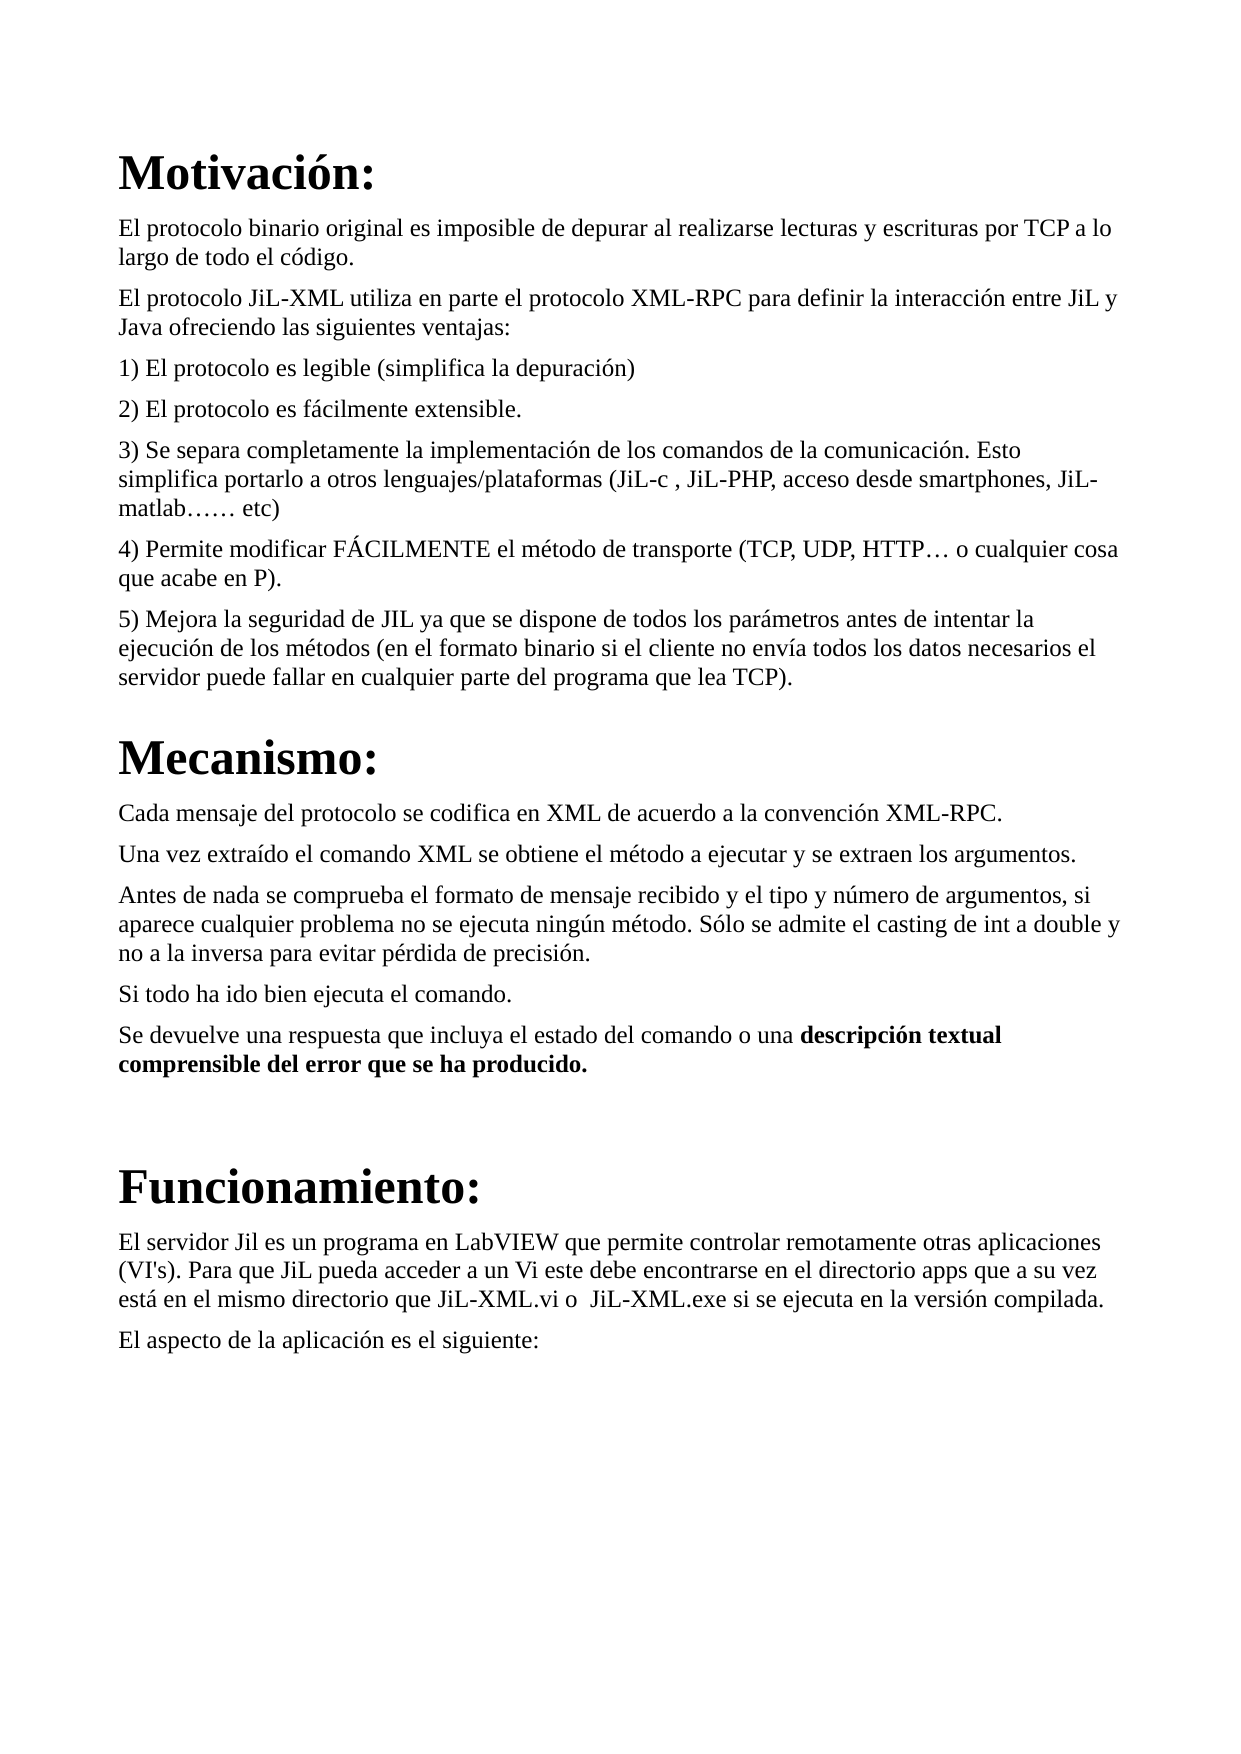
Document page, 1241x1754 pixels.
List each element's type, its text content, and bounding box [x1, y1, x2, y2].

text El protocolo binario original es imposible de depurar al realizarse lecturas y escrituras por TCP a lo largo de todo el código. [118, 213, 1122, 271]
subtitle Motivación: [118, 143, 1122, 201]
text 4) Permite modificar FÁCILMENTE el método de transporte (TCP, UDP, HTTP… o cualquier cosa que acabe en P). [118, 534, 1122, 592]
text 5) Mejora la seguridad de JIL ya que se dispone de todos los parámetros antes de intentar la ejecución de los métodos (en el formato binario si el cliente no envía todos los datos necesarios el servidor puede fallar en cualquier parte del programa que lea TCP). [118, 604, 1122, 691]
text Cada mensaje del protocolo se codifica en XML de acuerdo a la convención XML-RPC. [118, 798, 1122, 827]
text El protocolo JiL-XML utiliza en parte el protocolo XML-RPC para definir la interacción entre JiL y Java ofreciendo las siguientes ventajas: [118, 283, 1122, 341]
subtitle Mecanismo: [118, 728, 1122, 786]
text El aspecto de la aplicación es el siguiente: [118, 1326, 1122, 1354]
text Se devuelve una respuesta que incluya el estado del comando o una descripción textual comprensible del error que se ha producido. [118, 1021, 1122, 1078]
text 3) Se separa completamente la implementación de los comandos de la comunicación. Esto simplifica portarlo a otros lenguajes/plataformas (JiL-c , JiL-PHP, acceso desde smartphones, JiL-matlab…… etc) [118, 436, 1122, 522]
text Antes de nada se comprueba el formato de mensaje recibido y el tipo y número de argumentos, si aparece cualquier problema no se ejecuta ningún método. Sólo se admite el casting de int a double y no a la inversa para evitar pérdida de precisión. [118, 881, 1122, 967]
text 1) El protocolo es legible (simplifica la depuración) [118, 353, 1122, 382]
text 2) El protocolo es fácilmente extensible. [118, 394, 1122, 423]
text Si todo ha ido bien ejecuta el comando. [118, 979, 1122, 1008]
text El servidor Jil es un programa en LabVIEW que permite controlar remotamente otras aplicaciones (VI's). Para que JiL pueda acceder a un Vi este debe encontrarse en el directorio apps que a su vez está en el mismo directorio que JiL-XML.vi o JiL-XML.exe si se ejecuta en la versión compilada. [118, 1227, 1122, 1313]
text Una vez extraído el comando XML se obtiene el método a ejecutar y se extraen los argumentos. [118, 839, 1122, 868]
subtitle Funcionamiento: [118, 1157, 1122, 1214]
